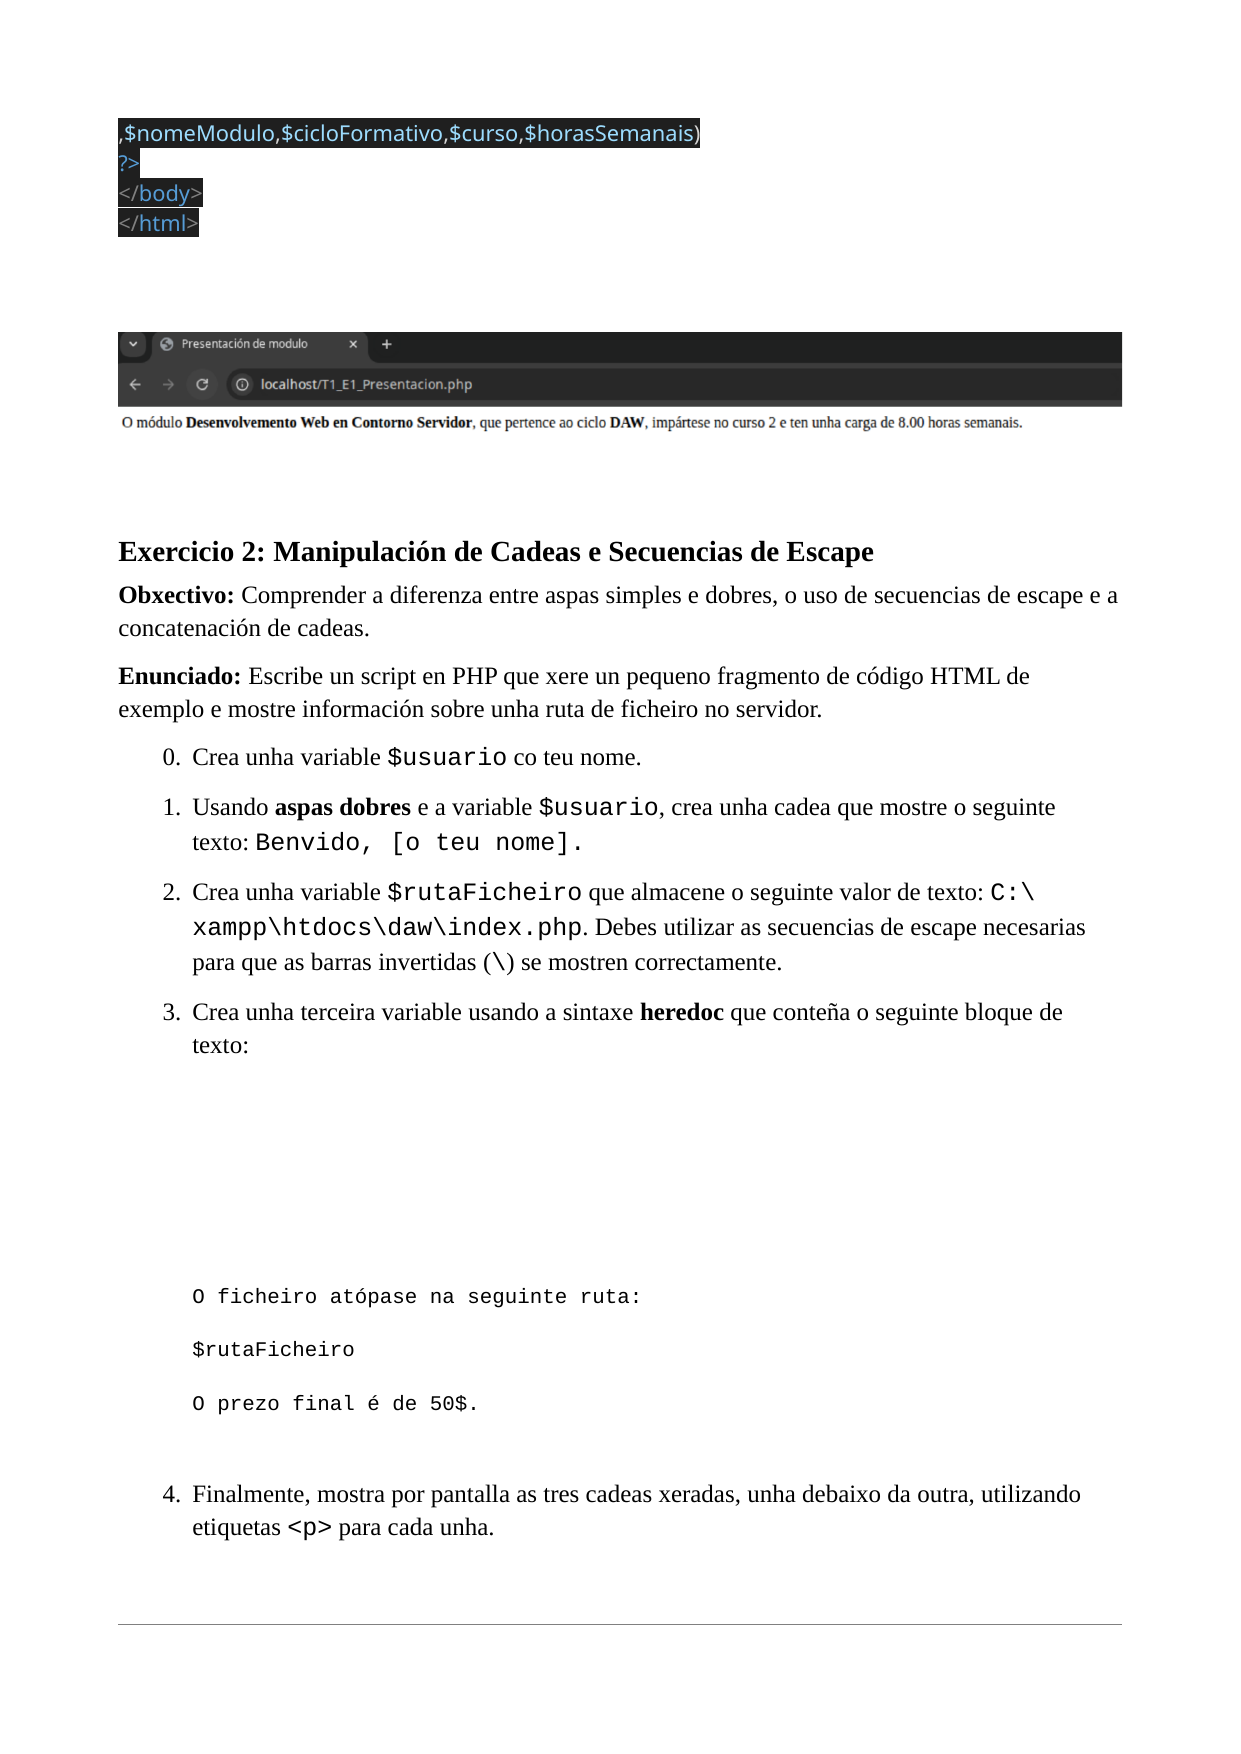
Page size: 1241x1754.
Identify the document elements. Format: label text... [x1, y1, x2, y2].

list Crea unha variable $rutaFicheiro que almacene o seguinte valor de texto: C:\xampp\htdocs\daw\index.php. Debes utilizar as secuencias de escape necesarias para que as barras invertidas (\) se mostren correctamente. [162, 877, 1122, 978]
list Finalmente, mostra por pantalla as tres cadeas xeradas, unha debaixo da outra, utilizando etiquetas <p> para cada unha. [162, 1479, 1122, 1543]
list Crea unha terceira variable usando a sintaxe heredoc que conteña o seguinte bloque de texto: [162, 997, 1122, 1059]
picture [118, 332, 1123, 468]
list $rutaFicheiro [162, 1339, 1122, 1363]
text </body> [118, 178, 1122, 207]
text Enunciado: Escribe un script en PHP que xere un pequeno fragmento de código HTML de exemplo e mostre información sobre unha ruta de ficheiro no servidor. [118, 661, 1122, 723]
text Obxectivo: Comprender a diferenza entre aspas simples e dobres, o uso de secuencias de escape e a concatenación de cadeas. [118, 580, 1122, 642]
text ,$nomeModulo,$cicloFormativo,$curso,$horasSemanais) [118, 118, 1122, 148]
list Crea unha variable $usuario co teu nome. [162, 742, 1122, 772]
text ?> [118, 148, 1122, 178]
subtitle Exercicio 2: Manipulación de Cadeas e Secuencias de Escape [118, 534, 1122, 568]
list O ficheiro atópase na seguinte ruta: [162, 1286, 1122, 1310]
list Usando aspas dobres e a variable $usuario, crea unha cadea que mostre o seguinte texto: Benvido, [o teu nome]. [162, 792, 1122, 857]
text </html> [118, 207, 1122, 237]
list O prezo final é de 50$. [162, 1393, 1122, 1416]
